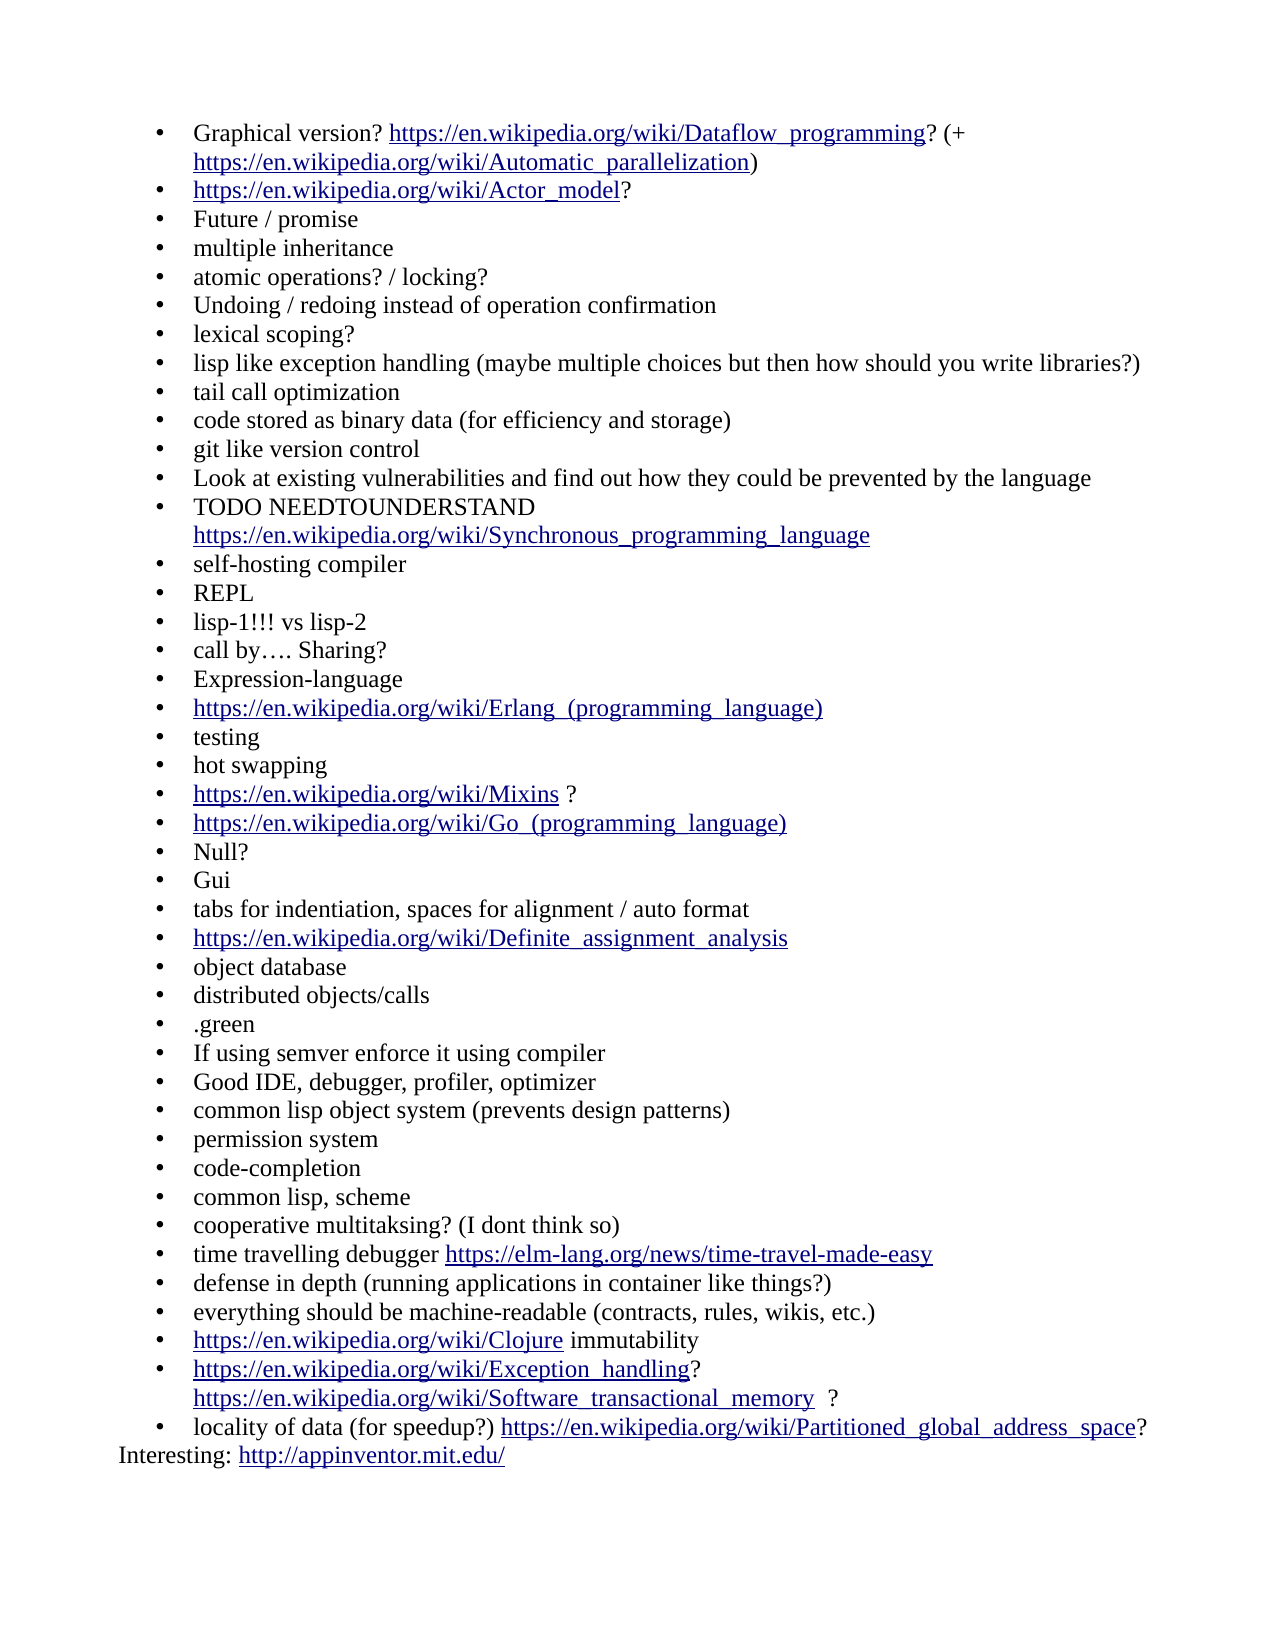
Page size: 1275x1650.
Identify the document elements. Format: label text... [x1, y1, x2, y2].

list common lisp object system (prevents design patterns) [156, 1096, 1157, 1124]
list Graphical version? https://en.wikipedia.org/wiki/Dataflow_programming? (+ https://en.wikipedia.org/wiki/Automatic_parallelization) [156, 118, 1157, 176]
list testing [156, 722, 1157, 751]
list https://en.wikipedia.org/wiki/Erlang_(programming_language) [156, 693, 1157, 722]
list https://en.wikipedia.org/wiki/Exception_handling? https://en.wikipedia.org/wiki/Software_transactional_memory ? [156, 1354, 1157, 1412]
list self-hosting compiler [156, 549, 1157, 578]
list Null? [156, 837, 1157, 866]
list https://en.wikipedia.org/wiki/Actor_model? [156, 176, 1157, 204]
list call by…. Sharing? [156, 636, 1157, 664]
list Expression-language [156, 664, 1157, 693]
text Interesting: http://appinventor.mit.edu/ [118, 1441, 1157, 1469]
list lisp like exception handling (maybe multiple choices but then how should you write libraries?) [156, 348, 1157, 377]
list locality of data (for speedup?) https://en.wikipedia.org/wiki/Partitioned_global_address_space? [156, 1412, 1157, 1441]
list defense in depth (running applications in container like things?) [156, 1268, 1157, 1297]
list object database [156, 952, 1157, 981]
list code-completion [156, 1153, 1157, 1182]
list git like version control [156, 434, 1157, 463]
list https://en.wikipedia.org/wiki/Clojure immutability [156, 1326, 1157, 1354]
list distributed objects/calls [156, 981, 1157, 1009]
list https://en.wikipedia.org/wiki/Mixins ? [156, 779, 1157, 808]
list Good IDE, debugger, profiler, optimizer [156, 1067, 1157, 1096]
list lexical scoping? [156, 319, 1157, 348]
list https://en.wikipedia.org/wiki/Definite_assignment_analysis [156, 923, 1157, 952]
list Look at existing vulnerabilities and find out how they could be prevented by the language [156, 463, 1157, 492]
list permission system [156, 1124, 1157, 1153]
list Future / promise [156, 204, 1157, 233]
list lisp-1!!! vs lisp-2 [156, 607, 1157, 636]
list code stored as binary data (for efficiency and storage) [156, 406, 1157, 434]
list multiple inheritance [156, 233, 1157, 262]
list hot swapping [156, 751, 1157, 779]
list tail call optimization [156, 377, 1157, 406]
list time travelling debugger https://elm-lang.org/news/time-travel-made-easy [156, 1239, 1157, 1268]
list Undoing / redoing instead of operation confirmation [156, 291, 1157, 319]
list REPL [156, 578, 1157, 607]
list common lisp, scheme [156, 1182, 1157, 1211]
list tabs for indentiation, spaces for alignment / auto format [156, 894, 1157, 923]
list https://en.wikipedia.org/wiki/Go_(programming_language) [156, 808, 1157, 837]
list atomic operations? / locking? [156, 262, 1157, 291]
list everything should be machine-readable (contracts, rules, wikis, etc.) [156, 1297, 1157, 1326]
list Gui [156, 866, 1157, 894]
list .green [156, 1009, 1157, 1038]
list If using semver enforce it using compiler [156, 1038, 1157, 1067]
list cooperative multitaksing? (I dont think so) [156, 1211, 1157, 1239]
list TODO NEEDTOUNDERSTAND https://en.wikipedia.org/wiki/Synchronous_programming_language [156, 492, 1157, 549]
